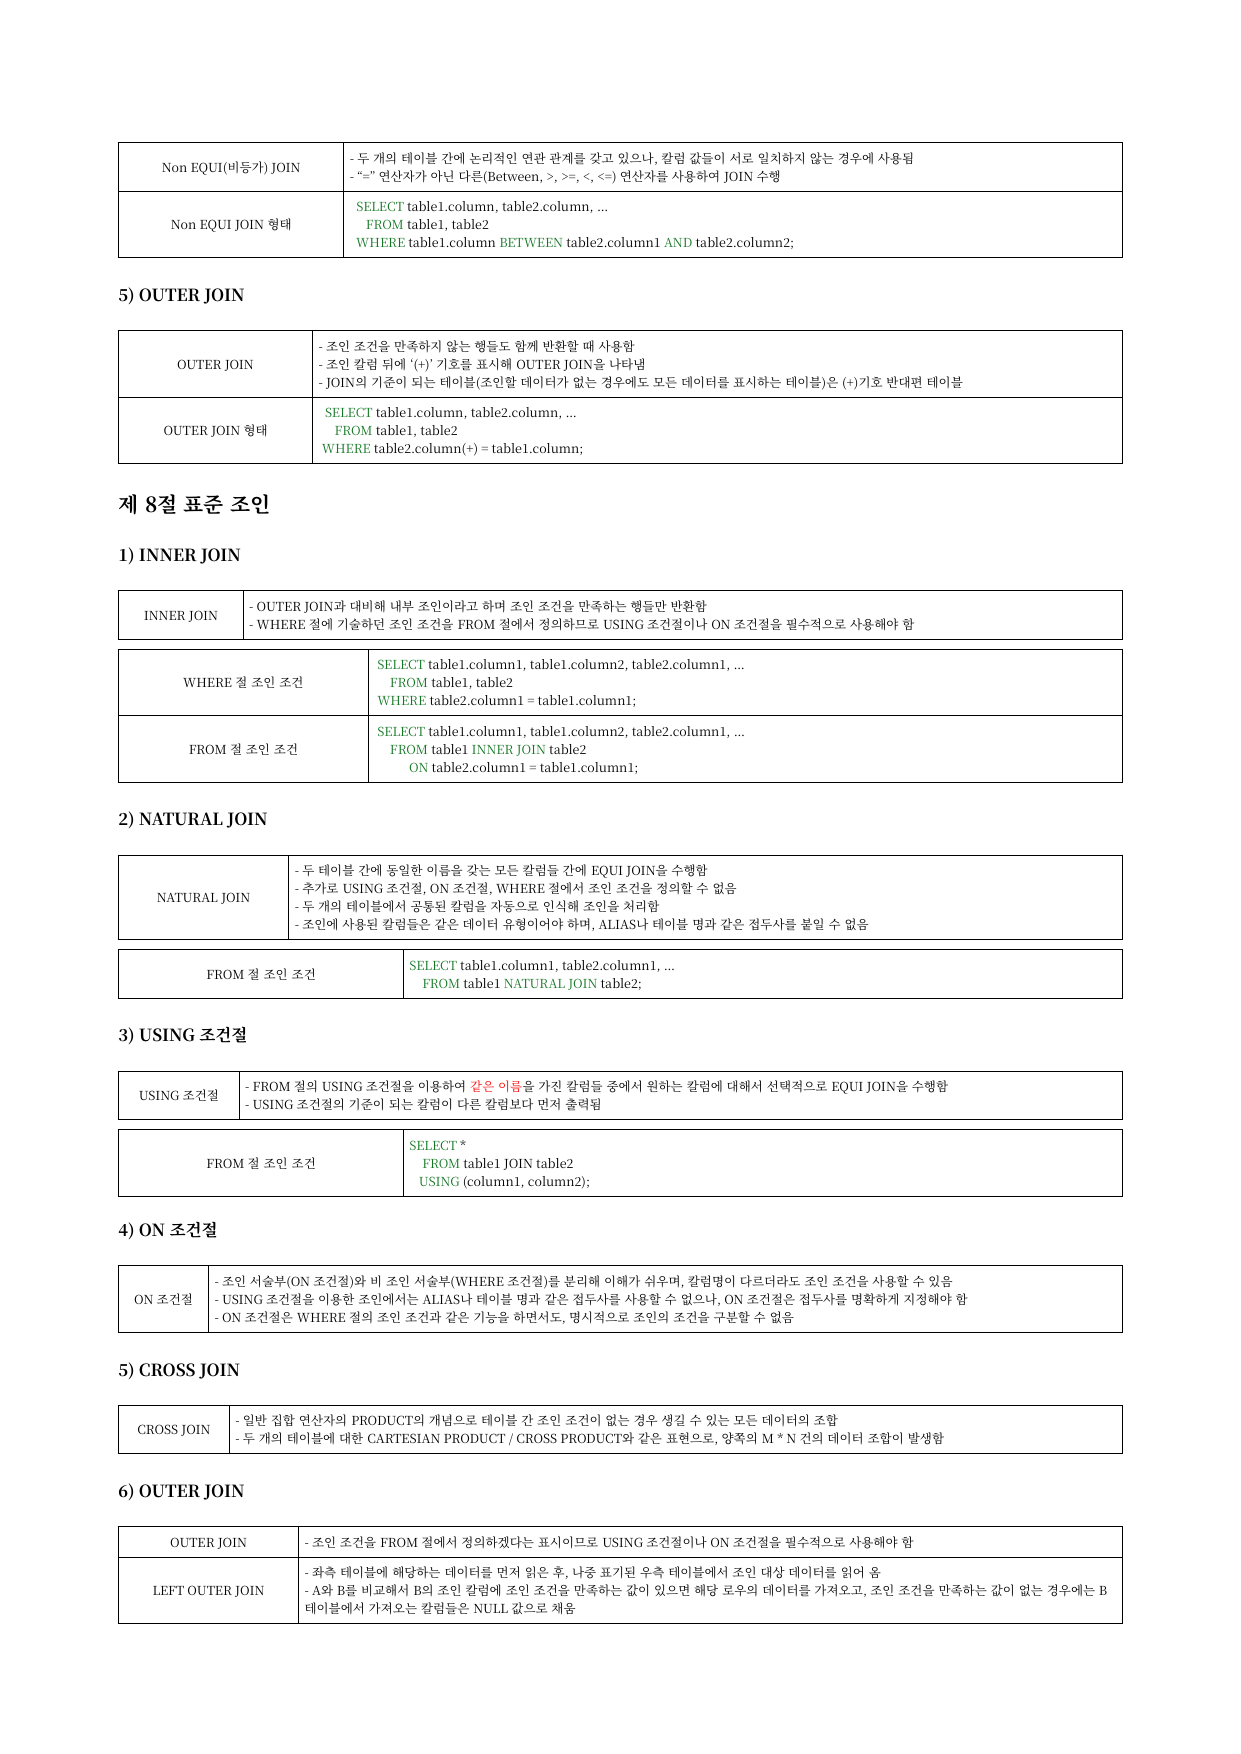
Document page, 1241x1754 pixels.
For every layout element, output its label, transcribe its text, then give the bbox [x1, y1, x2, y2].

table_header FROM 절 조인 조건 [119, 1130, 403, 1196]
table_header INNER JOIN [119, 591, 243, 638]
text 3) USING 조건절 [118, 1023, 1122, 1047]
table_header ON 조건절 [119, 1266, 208, 1332]
text 5) OUTER JOIN [118, 282, 1122, 306]
table_cell FROM 절 조인 조건 [119, 716, 368, 782]
table_header FROM 절 조인 조건 [119, 950, 403, 998]
table_header Non EQUI(비등가) JOIN [119, 143, 343, 191]
table_header OUTER JOIN [119, 331, 312, 397]
table_header NATURAL JOIN [119, 856, 288, 939]
table_header - 조인 조건을 만족하지 않는 행들도 함께 반환할 때 사용함 - 조인 칼럼 뒤에 ‘(+)’ 기호를 표시해 OUTER JOIN을 나타냄 - JOIN의 기준이 되는 테이블(조인할 데이터가 없는 경우에도 모든 데이터를 표시하는 테이블)은 (+)기호 반대편 테이블 [313, 331, 1122, 397]
text 6) OUTER JOIN [118, 1478, 1122, 1502]
text 1) INNER JOIN [118, 542, 1122, 566]
table_cell SELECT table1.column, table2.column, … FROM table1, table2 WHERE table1.column BETWEEN table2.column1 AND table2.column2; [344, 192, 1122, 257]
table_cell - 좌측 테이블에 해당하는 데이터를 먼저 읽은 후, 나중 표기된 우측 테이블에서 조인 대상 데이터를 읽어 옴 - A와 B를 비교해서 B의 조인 칼럼에 조인 조건을 만족하는 값이 있으면 해당 로우의 데이터를 가져오고, 조인 조건을 만족하는 값이 없는 경우에는 B테이블에서 가져오는 칼럼들은 NULL 값으로 채움 [299, 1558, 1122, 1623]
table_header - 두 테이블 간에 동일한 이름을 갖는 모든 칼럼들 간에 EQUI JOIN을 수행함 - 추가로 USING 조건절, ON 조건절, WHERE 절에서 조인 조건을 정의할 수 없음 - 두 개의 테이블에서 공통된 칼럼을 자동으로 인식해 조인을 처리함 - 조인에 사용된 칼럼들은 같은 데이터 유형이어야 하며, ALIAS나 테이블 명과 같은 접두사를 붙일 수 없음 [289, 856, 1122, 939]
text 2) NATURAL JOIN [118, 807, 1122, 831]
text 4) ON 조건절 [118, 1217, 1122, 1241]
table_header OUTER JOIN [119, 1527, 298, 1557]
table_header SELECT table1.column1, table2.column1, … FROM table1 NATURAL JOIN table2; [404, 950, 1122, 998]
table_header - FROM 절의 USING 조건절을 이용하여 같은 이름을 가진 칼럼들 중에서 원하는 칼럼에 대해서 선택적으로 EQUI JOIN을 수행함 - USING 조건절의 기준이 되는 칼럼이 다른 칼럼보다 먼저 출력됨 [240, 1072, 1122, 1119]
table_header CROSS JOIN [119, 1406, 229, 1453]
table_cell SELECT table1.column1, table1.column2, table2.column1, … FROM table1 INNER JOIN table2 ON table2.column1 = table1.column1; [369, 716, 1122, 782]
table_header - OUTER JOIN과 대비해 내부 조인이라고 하며 조인 조건을 만족하는 행들만 반환함 - WHERE 절에 기술하던 조인 조건을 FROM 절에서 정의하므로 USING 조건절이나 ON 조건절을 필수적으로 사용해야 함 [244, 591, 1122, 638]
table_header USING 조건절 [119, 1072, 239, 1119]
table_cell LEFT OUTER JOIN [119, 1558, 298, 1623]
table_header SELECT * FROM table1 JOIN table2 USING (column1, column2); [404, 1130, 1122, 1196]
table_header SELECT table1.column1, table1.column2, table2.column1, … FROM table1, table2 WHERE table2.column1 = table1.column1; [369, 650, 1122, 715]
text 5) CROSS JOIN [118, 1357, 1122, 1381]
table_header - 조인 조건을 FROM 절에서 정의하겠다는 표시이므로 USING 조건절이나 ON 조건절을 필수적으로 사용해야 함 [299, 1527, 1122, 1557]
text 제 8절 표준 조인 [118, 488, 1122, 518]
table_header - 조인 서술부(ON 조건절)와 비 조인 서술부(WHERE 조건절)를 분리해 이해가 쉬우며, 칼럼명이 다르더라도 조인 조건을 사용할 수 있음 - USING 조건절을 이용한 조인에서는 ALIAS나 테이블 명과 같은 접두사를 사용할 수 없으나, ON 조건절은 접두사를 명확하게 지정해야 함 - ON 조건절은 WHERE 절의 조인 조건과 같은 기능을 하면서도, 명시적으로 조인의 조건을 구분할 수 없음 [209, 1266, 1122, 1332]
table_cell OUTER JOIN 형태 [119, 398, 312, 463]
table_header - 두 개의 테이블 간에 논리적인 연관 관계를 갖고 있으나, 칼럼 값들이 서로 일치하지 않는 경우에 사용됨 - “=” 연산자가 아닌 다른(Between, >, >=, <, <=) 연산자를 사용하여 JOIN 수행 [344, 143, 1122, 191]
table_cell SELECT table1.column, table2.column, … FROM table1, table2 WHERE table2.column(+) = table1.column; [313, 398, 1122, 463]
table_header WHERE 절 조인 조건 [119, 650, 368, 715]
table_header - 일반 집합 연산자의 PRODUCT의 개념으로 테이블 간 조인 조건이 없는 경우 생길 수 있는 모든 데이터의 조합 - 두 개의 테이블에 대한 CARTESIAN PRODUCT / CROSS PRODUCT와 같은 표현으로, 양쪽의 M * N 건의 데이터 조합이 발생함 [230, 1406, 1122, 1453]
table_cell Non EQUI JOIN 형태 [119, 192, 343, 257]
